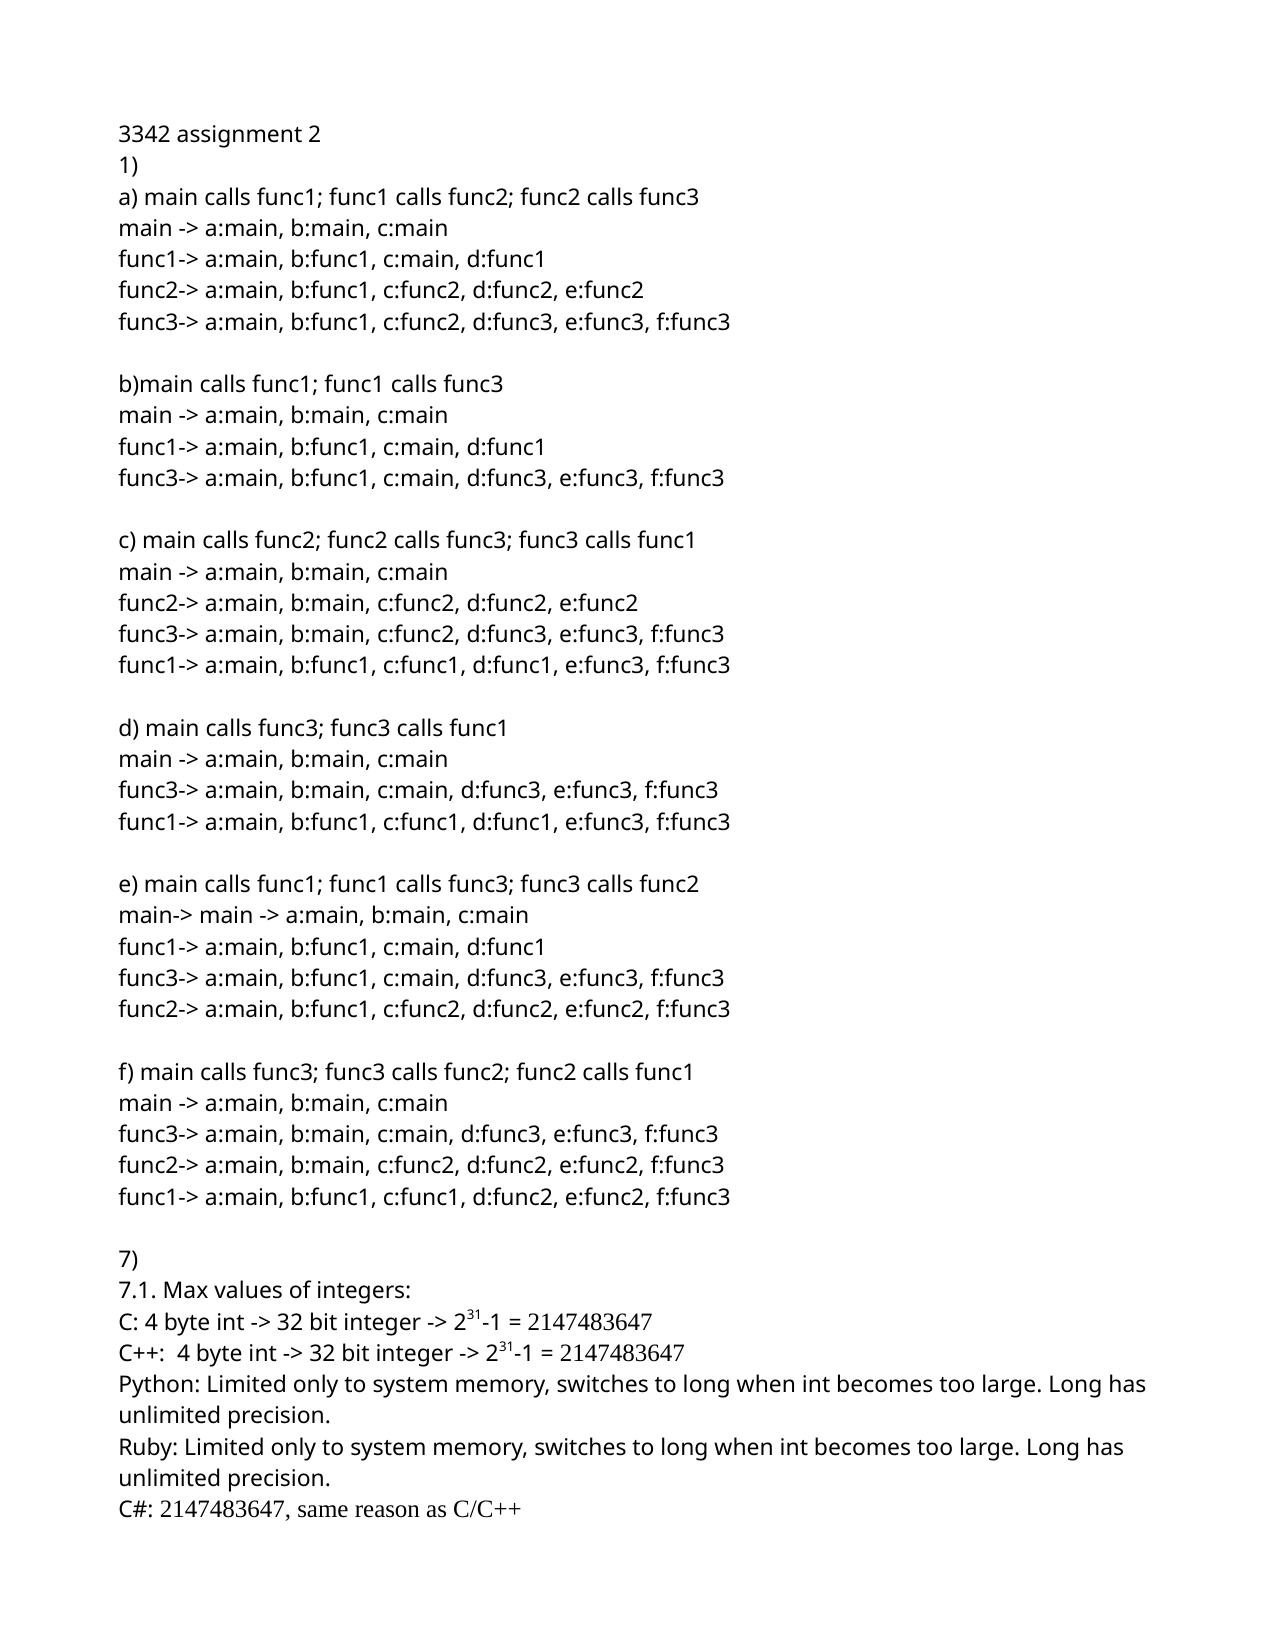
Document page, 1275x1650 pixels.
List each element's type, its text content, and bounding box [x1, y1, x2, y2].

text 1) [118, 149, 1157, 181]
text Python: Limited only to system memory, switches to long when int becomes too large. Long has unlimited precision. [118, 1368, 1157, 1431]
text func3-> a:main, b:func1, c:func2, d:func3, e:func3, f:func3 [118, 306, 1157, 337]
text d) main calls func3; func3 calls func1 [118, 712, 1157, 743]
text 7.1. Max values of integers: C: 4 byte int -> 32 bit integer -> 231-1 = 2147483647 [118, 1274, 1157, 1337]
text e) main calls func1; func1 calls func3; func3 calls func2 [118, 868, 1157, 899]
text func3-> a:main, b:func1, c:main, d:func3, e:func3, f:func3 [118, 962, 1157, 993]
text func2-> a:main, b:func1, c:func2, d:func2, e:func2, f:func3 [118, 993, 1157, 1024]
text func1-> a:main, b:func1, c:main, d:func1 [118, 243, 1157, 274]
text C++: 4 byte int -> 32 bit integer -> 231-1 = 2147483647 [118, 1337, 1157, 1368]
text b)main calls func1; func1 calls func3 [118, 368, 1157, 399]
text 7) [118, 1243, 1157, 1274]
text func1-> a:main, b:func1, c:main, d:func1 [118, 431, 1157, 462]
text main -> a:main, b:main, c:main [118, 399, 1157, 431]
text main -> a:main, b:main, c:main [118, 1087, 1157, 1118]
text func2-> a:main, b:func1, c:func2, d:func2, e:func2 [118, 274, 1157, 306]
text func3-> a:main, b:main, c:func2, d:func3, e:func3, f:func3 [118, 618, 1157, 649]
text func2-> a:main, b:main, c:func2, d:func2, e:func2, f:func3 [118, 1149, 1157, 1181]
text main -> a:main, b:main, c:main [118, 556, 1157, 587]
text main -> a:main, b:main, c:main [118, 212, 1157, 243]
text func3-> a:main, b:main, c:main, d:func3, e:func3, f:func3 [118, 1118, 1157, 1149]
text func1-> a:main, b:func1, c:func1, d:func1, e:func3, f:func3 [118, 806, 1157, 837]
text Ruby: Limited only to system memory, switches to long when int becomes too large. Long has unlimited precision. [118, 1431, 1157, 1493]
text f) main calls func3; func3 calls func2; func2 calls func1 [118, 1056, 1157, 1087]
text 3342 assignment 2 [118, 118, 1157, 149]
text func2-> a:main, b:main, c:func2, d:func2, e:func2 [118, 587, 1157, 618]
text a) main calls func1; func1 calls func2; func2 calls func3 [118, 181, 1157, 212]
text func3-> a:main, b:main, c:main, d:func3, e:func3, f:func3 [118, 774, 1157, 806]
text func1-> a:main, b:func1, c:main, d:func1 [118, 931, 1157, 962]
text func1-> a:main, b:func1, c:func1, d:func2, e:func2, f:func3 [118, 1181, 1157, 1212]
text C#: 2147483647, same reason as C/C++ [118, 1493, 1157, 1524]
text func1-> a:main, b:func1, c:func1, d:func1, e:func3, f:func3 [118, 649, 1157, 681]
text main-> main -> a:main, b:main, c:main [118, 899, 1157, 931]
text func3-> a:main, b:func1, c:main, d:func3, e:func3, f:func3 [118, 462, 1157, 493]
text c) main calls func2; func2 calls func3; func3 calls func1 [118, 524, 1157, 556]
text main -> a:main, b:main, c:main [118, 743, 1157, 774]
